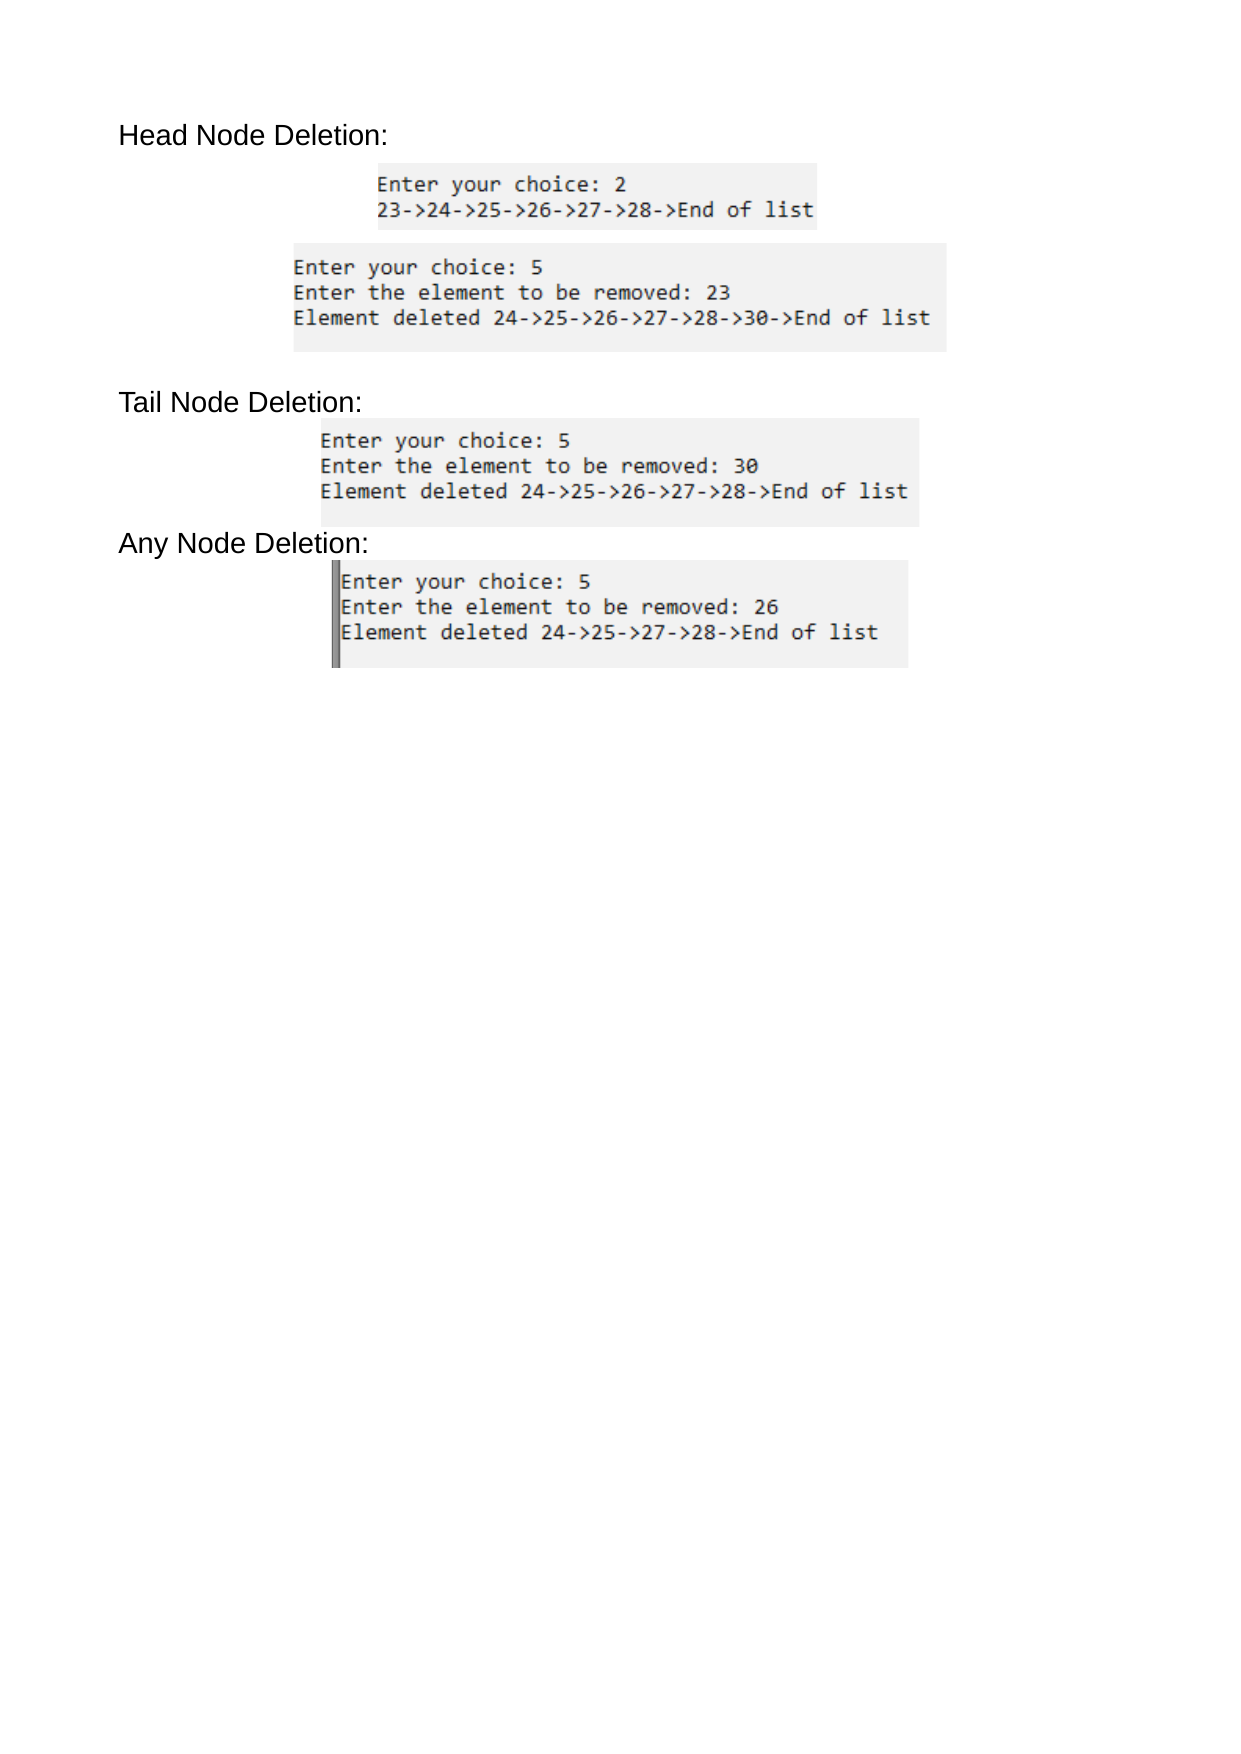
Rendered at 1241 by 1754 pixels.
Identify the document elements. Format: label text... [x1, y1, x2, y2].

text Tail Node Deletion: [118, 385, 1122, 418]
picture [378, 163, 818, 230]
text Head Node Deletion: [118, 118, 1122, 152]
picture [331, 560, 909, 668]
text Any Node Deletion: [118, 418, 1122, 560]
picture [321, 418, 920, 527]
picture [293, 243, 947, 352]
